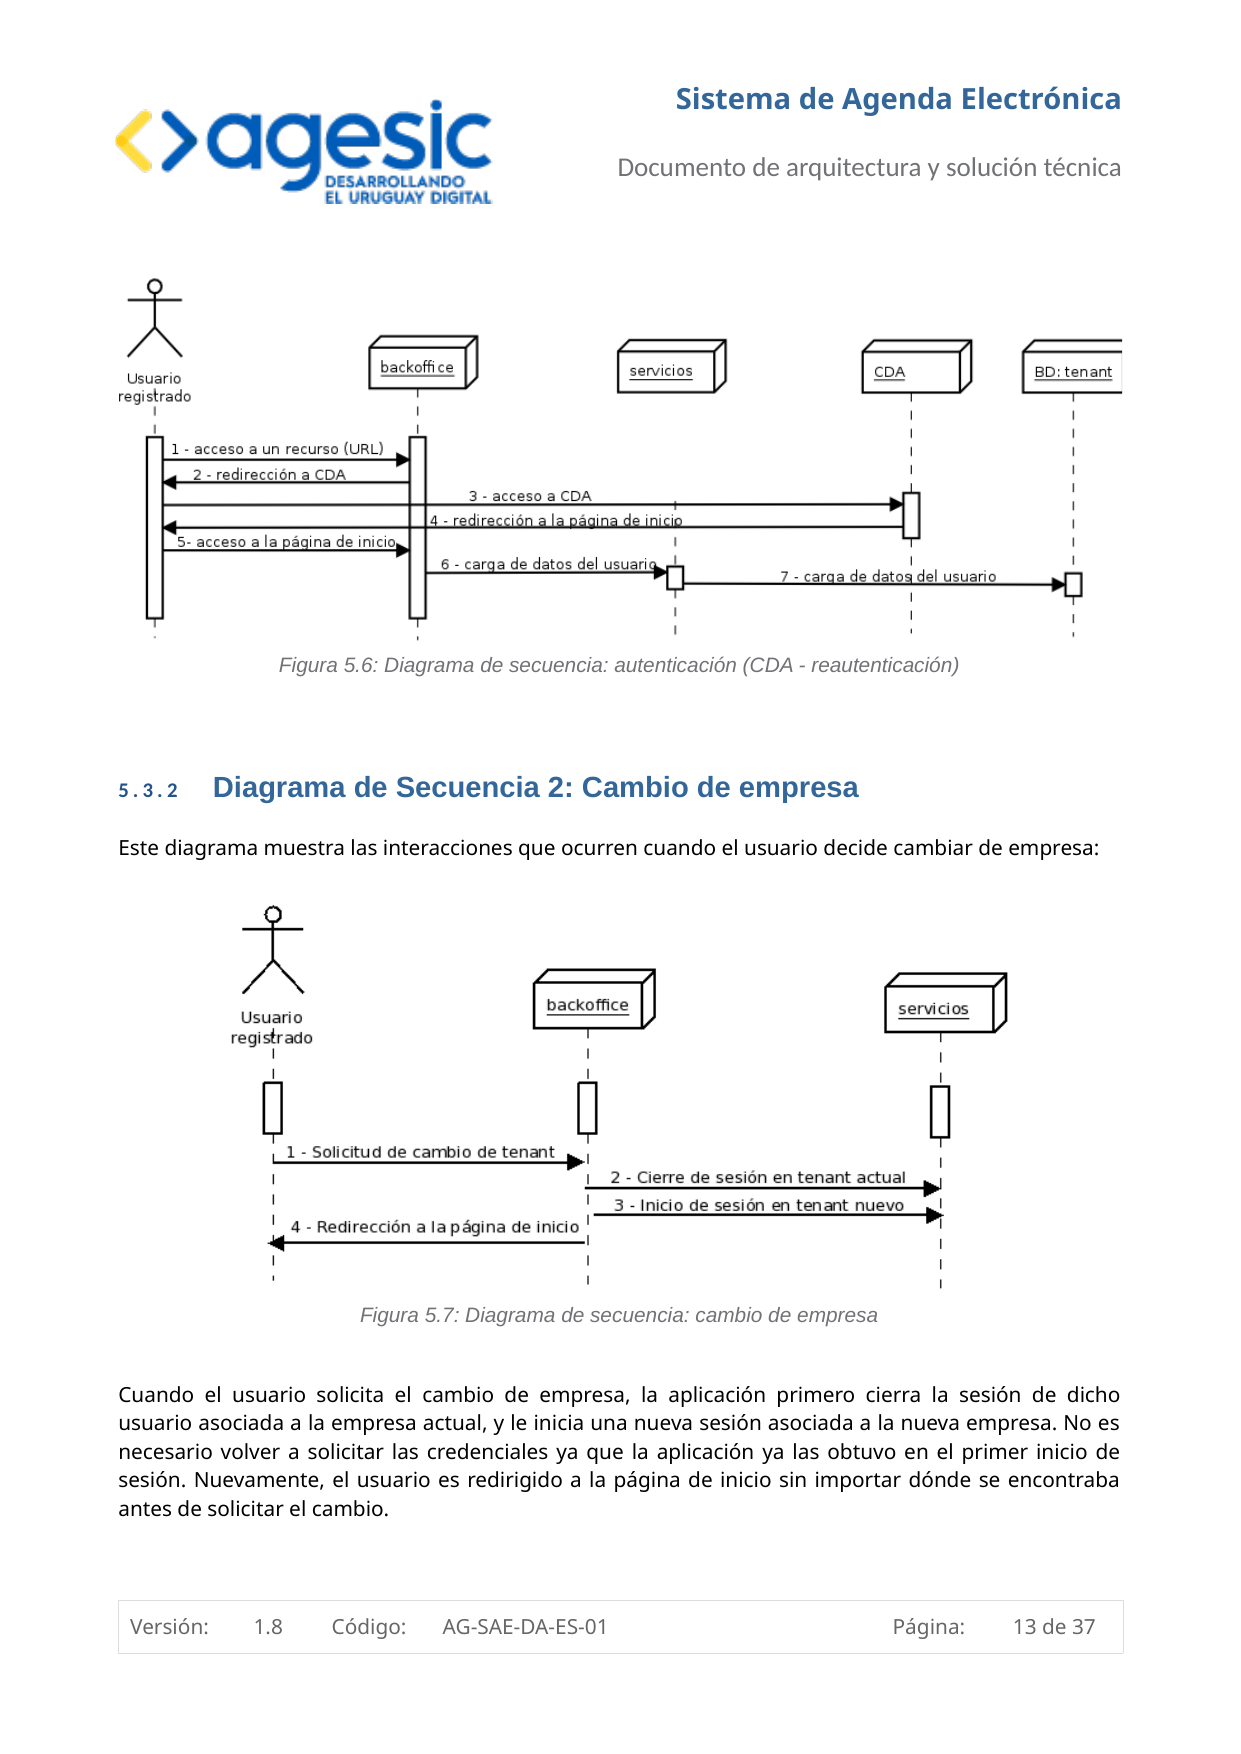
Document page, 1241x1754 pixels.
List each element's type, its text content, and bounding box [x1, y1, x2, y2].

picture [118, 265, 1123, 641]
text Cuando el usuario solicita el cambio de empresa, la aplicación primero cierra la sesión de dicho usuario asociada a la empresa actual, y le inicia una nueva sesión asociada a la nueva empresa. No es necesario volver a solicitar las credenciales ya que la aplicación ya las obtuvo en el primer inicio de sesión. Nuevamente, el usuario es redirigido a la página de inicio sin importar dónde se encontraba antes de solicitar el cambio. [118, 891, 1122, 1522]
text Figura 5.7: Diagrama de secuencia: cambio de empresa [140, 891, 1100, 1327]
picture [231, 890, 1010, 1291]
text Figura 5.6: Diagrama de secuencia: autenticación (CDA - reautenticación) [118, 641, 1122, 677]
picture [115, 99, 493, 204]
text Este diagrama muestra las interacciones que ocurren cuando el usuario decide cambiar de empresa: [118, 833, 1122, 861]
subtitle Diagrama de Secuencia 2: Cambio de empresa [118, 770, 1122, 803]
